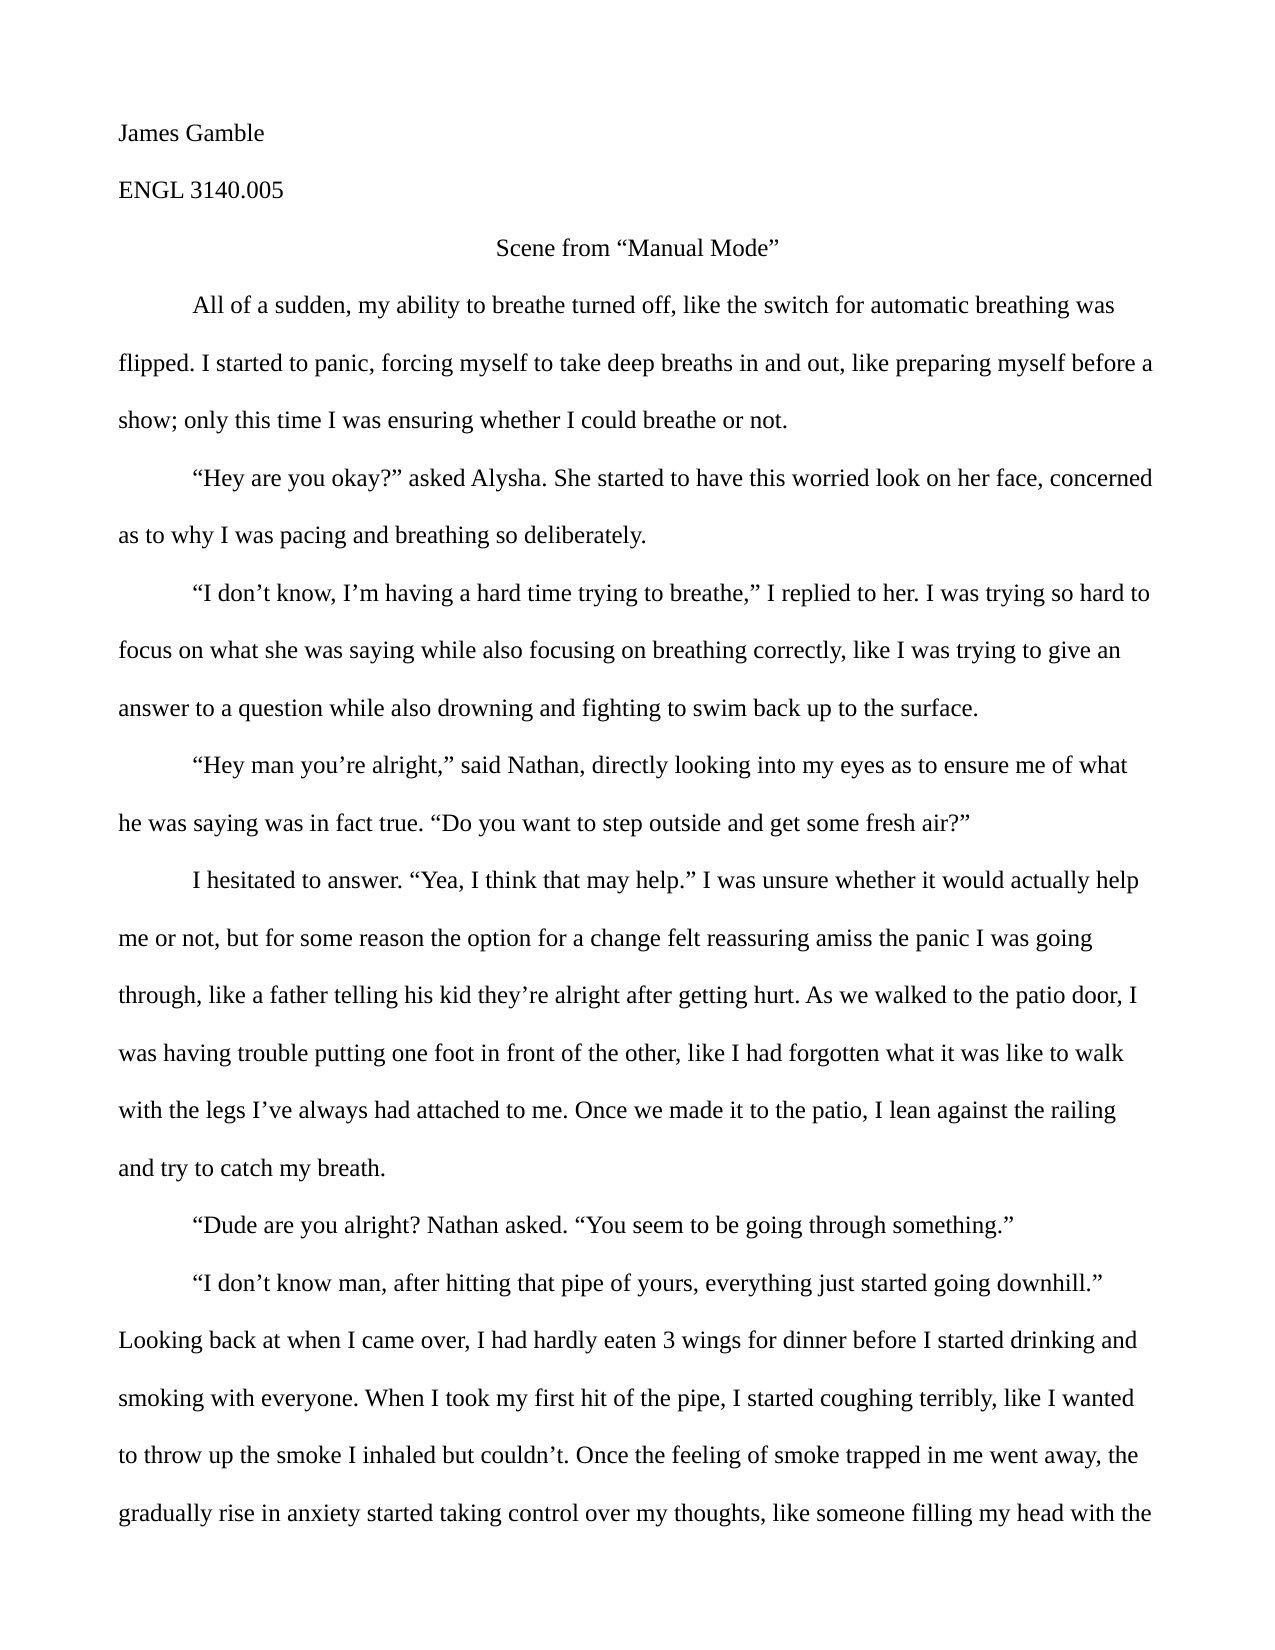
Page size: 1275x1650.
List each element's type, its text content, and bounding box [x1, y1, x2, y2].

text I hesitated to answer. “Yea, I think that may help.” I was unsure whether it would actually help me or not, but for some reason the option for a change felt reassuring amiss the panic I was going through, like a father telling his kid they’re alright after getting hurt. As we walked to the patio door, I was having trouble putting one foot in front of the other, like I had forgotten what it was like to walk with the legs I’ve always had attached to me. Once we made it to the patio, I lean against the railing and try to catch my breath. [118, 866, 1157, 1182]
text All of a sudden, my ability to breathe turned off, like the switch for automatic breathing was flipped. I started to panic, forcing myself to take deep breaths in and out, like preparing myself before a show; only this time I was ensuring whether I could breathe or not. [118, 291, 1157, 434]
text Scene from “Manual Mode” [118, 233, 1157, 262]
text “Dude are you alright? Nathan asked. “You seem to be going through something.” [118, 1211, 1157, 1239]
text “I don’t know, I’m having a hard time trying to breathe,” I replied to her. I was trying so hard to focus on what she was saying while also focusing on breathing correctly, like I was trying to give an answer to a question while also drowning and fighting to swim back up to the surface. [118, 578, 1157, 722]
text “I don’t know man, after hitting that pipe of yours, everything just started going downhill.” Looking back at when I came over, I had hardly eaten 3 wings for dinner before I started drinking and smoking with everyone. When I took my first hit of the pipe, I started coughing terribly, like I wanted to throw up the smoke I inhaled but couldn’t. Once the feeling of smoke trapped in me went away, the gradually rise in anxiety started taking control over my thoughts, like someone filling my head with the [118, 1268, 1157, 1527]
text “Hey are you okay?” asked Alysha. She started to have this worried look on her face, concerned as to why I was pacing and breathing so deliberately. [118, 463, 1157, 549]
text James Gamble [118, 118, 1157, 147]
text “Hey man you’re alright,” said Nathan, directly looking into my eyes as to ensure me of what he was saying was in fact true. “Do you want to step outside and get some fresh air?” [118, 751, 1157, 837]
text ENGL 3140.005 [118, 176, 1157, 204]
